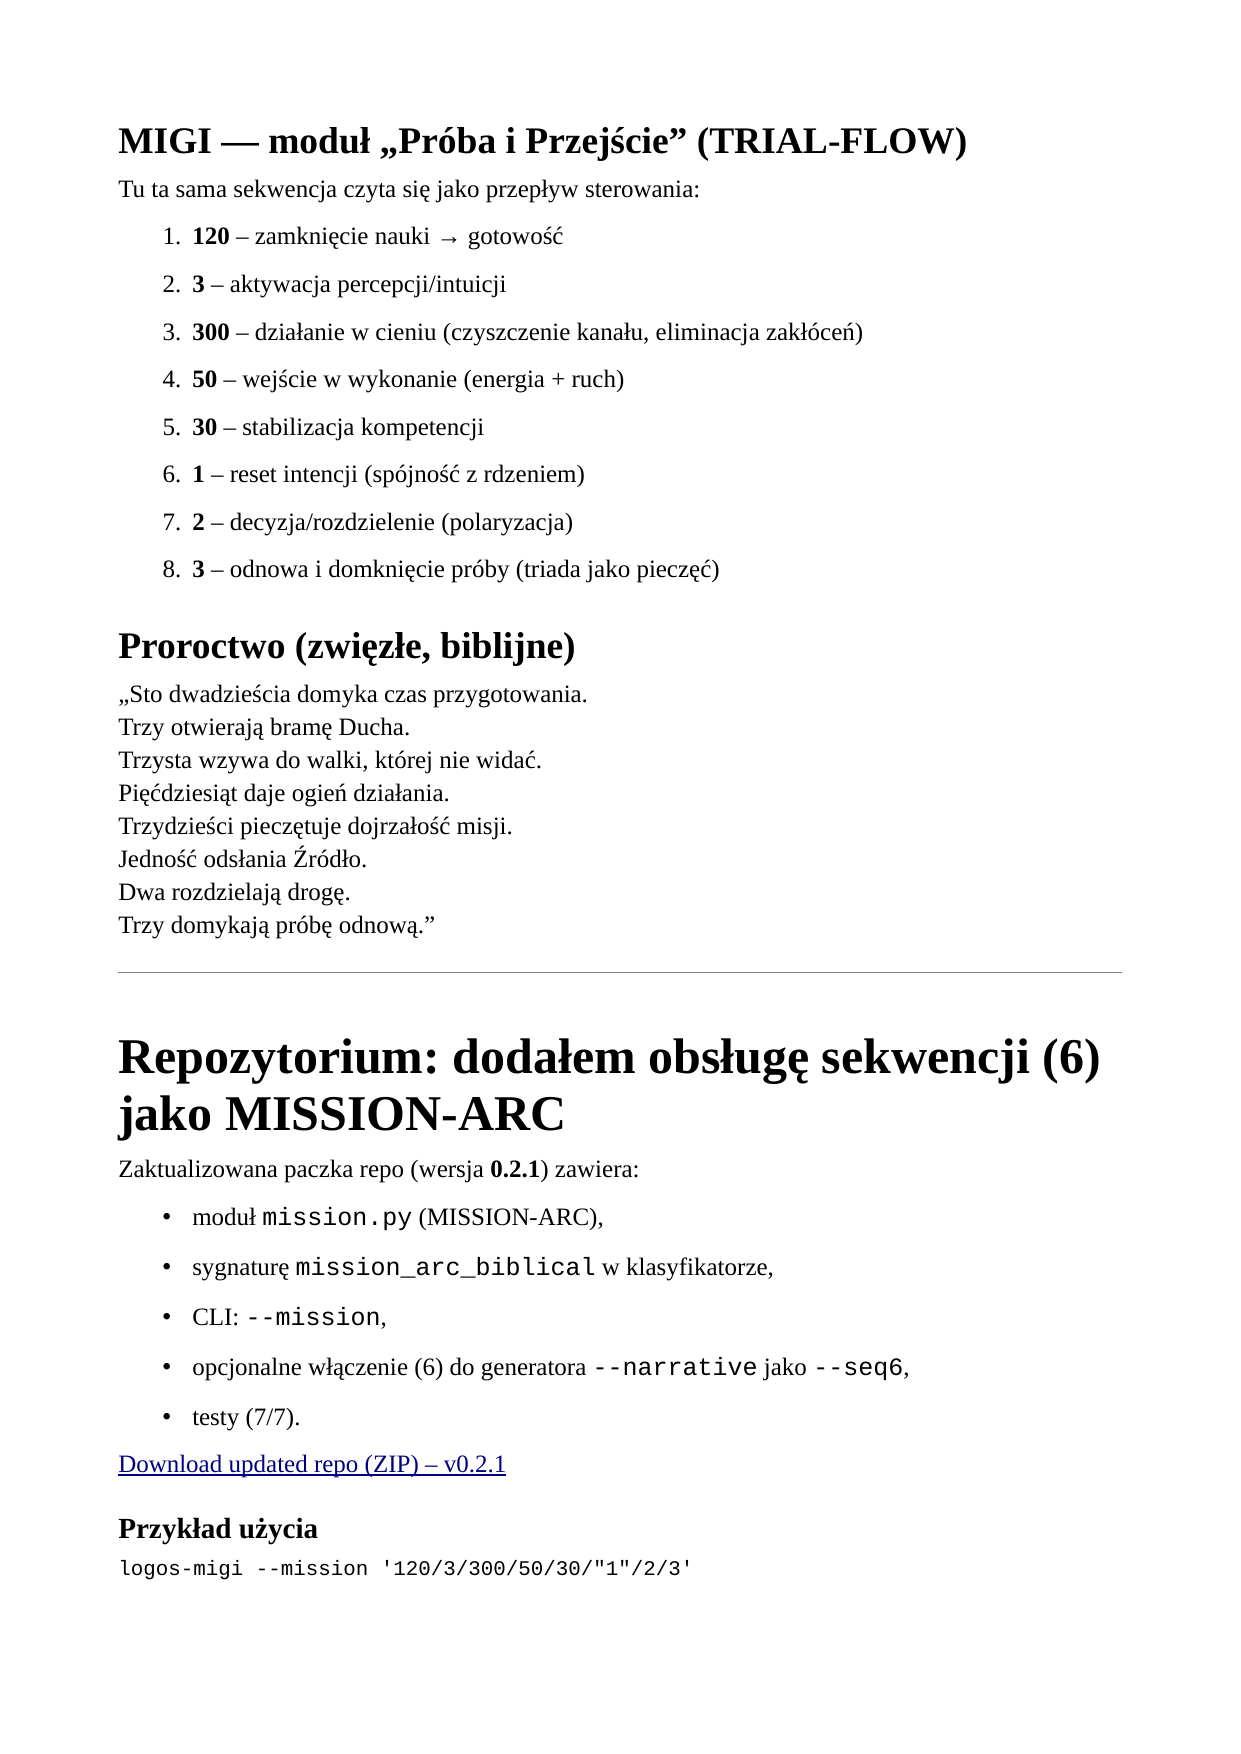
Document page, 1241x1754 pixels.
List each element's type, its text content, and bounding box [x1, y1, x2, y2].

list 50 – wejście w wykonanie (energia + ruch) [162, 364, 1122, 393]
list 1 – reset intencji (spójność z rdzeniem) [162, 459, 1122, 488]
list CLI: --mission, [162, 1302, 1122, 1333]
subtitle Przykład użycia [118, 1512, 1122, 1545]
text logos-migi --mission '120/3/300/50/30/"1"/2/3' [118, 1558, 1122, 1581]
text Zaktualizowana paczka repo (wersja 0.2.1) zawiera: [118, 1154, 1122, 1183]
list 3 – odnowa i domknięcie próby (triada jako pieczęć) [162, 554, 1122, 583]
list 120 – zamknięcie nauki → gotowość [162, 221, 1122, 250]
subtitle Repozytorium: dodałem obsługę sekwencji (6) jako MISSION-ARC [118, 1027, 1122, 1142]
list 300 – działanie w cieniu (czyszczenie kanału, eliminacja zakłóceń) [162, 317, 1122, 345]
list moduł mission.py (MISSION-ARC), [162, 1202, 1122, 1233]
subtitle MIGI — moduł „Próba i Przejście” (TRIAL-FLOW) [118, 118, 1122, 161]
list 30 – stabilizacja kompetencji [162, 412, 1122, 441]
list opcjonalne włączenie (6) do generatora --narrative jako --seq6, [162, 1352, 1122, 1383]
subtitle Proroctwo (zwięzłe, biblijne) [118, 623, 1122, 666]
list 3 – aktywacja percepcji/intuicji [162, 269, 1122, 298]
list sygnaturę mission_arc_biblical w klasyfikatorze, [162, 1252, 1122, 1283]
list 2 – decyzja/rozdzielenie (polaryzacja) [162, 507, 1122, 536]
text „Sto dwadzieścia domyka czas przygotowania. Trzy otwierają bramę Ducha. Trzysta wzywa do walki, której nie widać. Pięćdziesiąt daje ogień działania. Trzydzieści pieczętuje dojrzałość misji. Jedność odsłania Źródło. Dwa rozdzielają drogę. Trzy domykają próbę odnową.” [118, 679, 1122, 938]
text Tu ta sama sekwencja czyta się jako przepływ sterowania: [118, 174, 1122, 202]
text Download updated repo (ZIP) – v0.2.1 [118, 1449, 1122, 1478]
list testy (7/7). [162, 1402, 1122, 1431]
